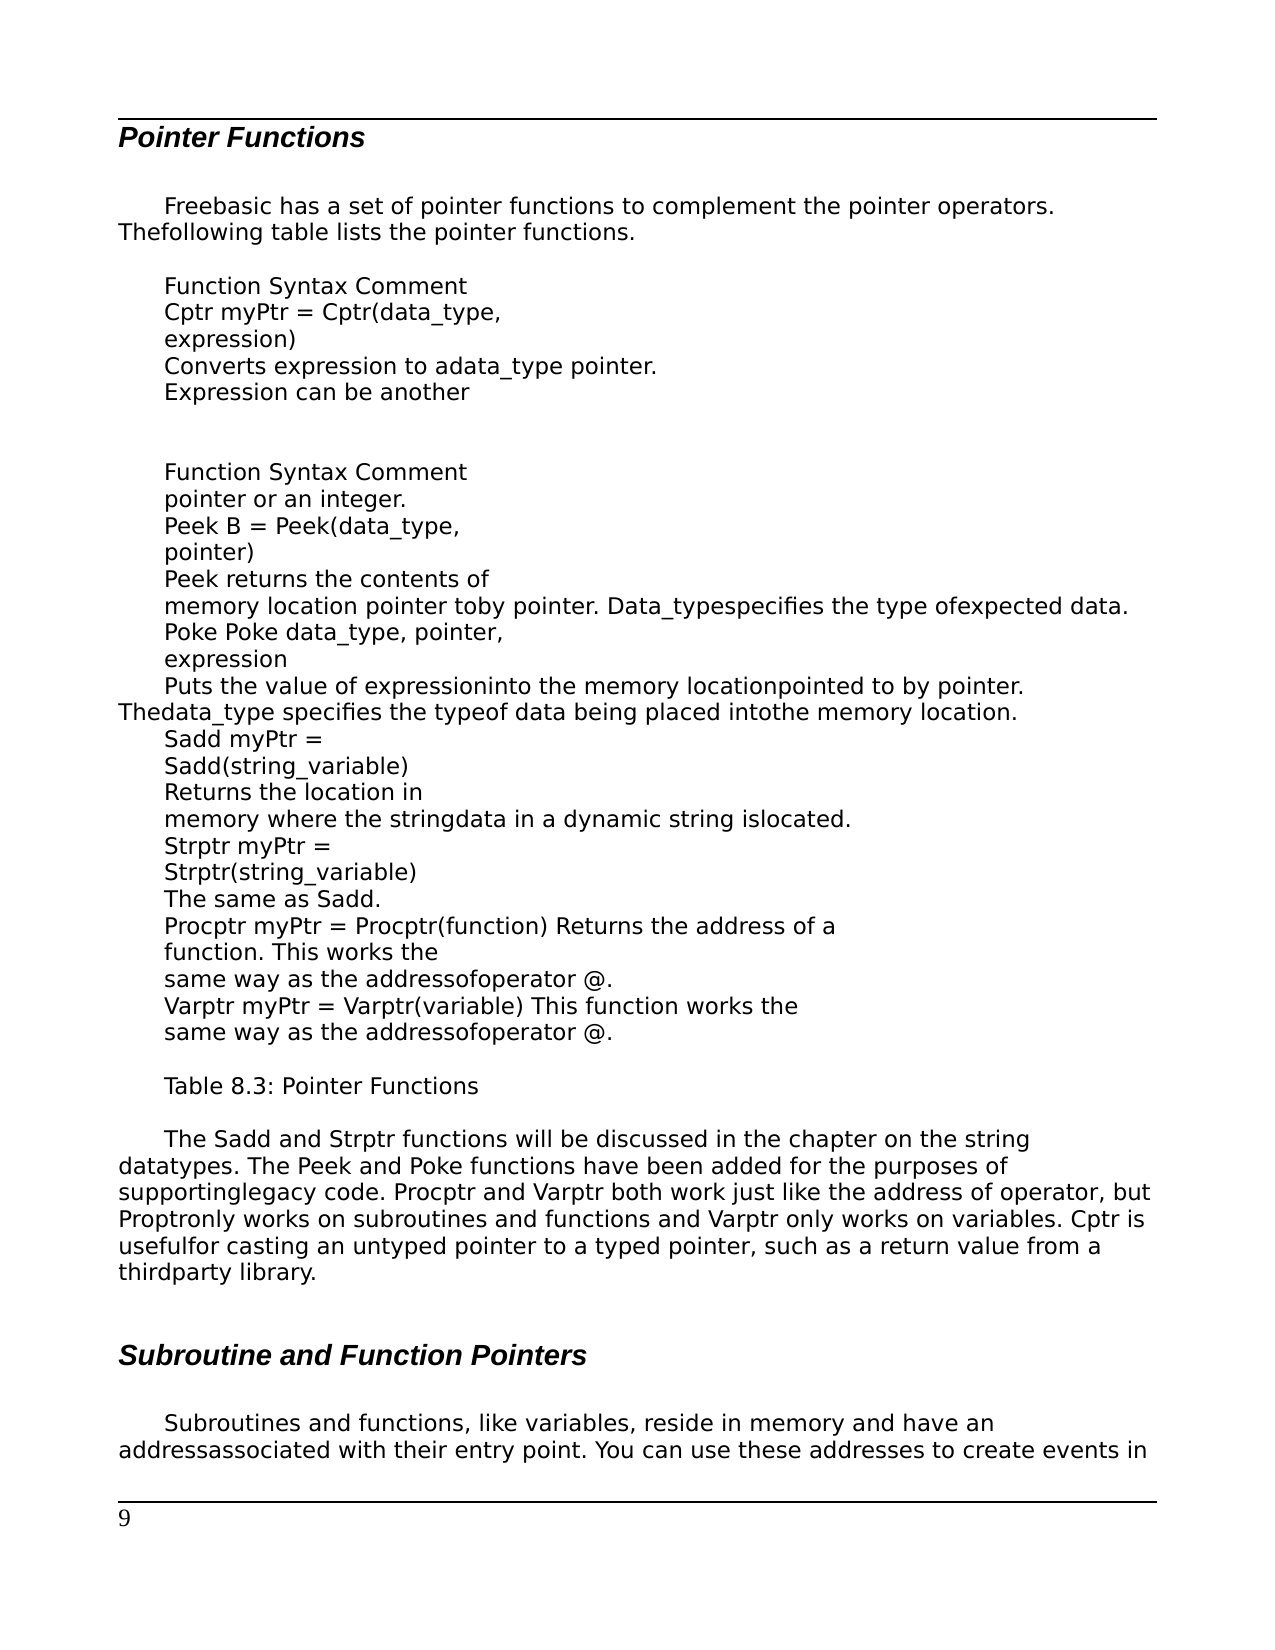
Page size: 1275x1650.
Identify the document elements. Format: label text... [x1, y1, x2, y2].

text pointer or an integer. [118, 486, 1157, 513]
text Freebasic has a set of pointer functions to complement the pointer operators. Thefollowing table lists the pointer functions. [118, 193, 1157, 246]
text Sadd myPtr = [118, 726, 1157, 753]
text The same as Sadd. [118, 886, 1157, 913]
text Sadd(string_variable) [118, 753, 1157, 779]
subtitle Subroutine and Function Pointers [118, 1338, 1157, 1371]
text memory where the stringdata in a dynamic string islocated. [118, 806, 1157, 833]
subtitle Pointer Functions [118, 120, 1157, 154]
text same way as the addressofoperator @. [118, 966, 1157, 993]
text Poke Poke data_type, pointer, [118, 619, 1157, 646]
text function. This works the [118, 939, 1157, 966]
text Converts expression to adata_type pointer. [118, 353, 1157, 379]
text pointer) [118, 539, 1157, 566]
text same way as the addressofoperator @. [118, 1019, 1157, 1046]
text Peek returns the contents of [118, 566, 1157, 593]
text Procptr myPtr = Procptr(function) Returns the address of a [118, 913, 1157, 939]
text Returns the location in [118, 779, 1157, 806]
text Strptr myPtr = [118, 833, 1157, 859]
text Strptr(string_variable) [118, 859, 1157, 886]
text Table 8.3: Pointer Functions [118, 1073, 1157, 1099]
text Expression can be another [118, 379, 1157, 406]
text Cptr myPtr = Cptr(data_type, [118, 299, 1157, 326]
text expression) [118, 326, 1157, 353]
text Function Syntax Comment [118, 459, 1157, 486]
text The Sadd and Strptr functions will be discussed in the chapter on the string datatypes. The Peek and Poke functions have been added for the purposes of supportinglegacy code. Procptr and Varptr both work just like the address of operator, but Proptronly works on subroutines and functions and Varptr only works on variables. Cptr is usefulfor casting an untyped pointer to a typed pointer, such as a return value from a thirdparty library. [118, 1126, 1157, 1286]
text expression [118, 646, 1157, 673]
text Varptr myPtr = Varptr(variable) This function works the [118, 993, 1157, 1019]
text Subroutines and functions, like variables, reside in memory and have an addressassociated with their entry point. You can use these addresses to create events in [118, 1411, 1157, 1464]
text memory location pointer toby pointer. Data_typespecifies the type ofexpected data. [118, 593, 1157, 619]
text Puts the value of expressioninto the memory locationpointed to by pointer. Thedata_type specifies the typeof data being placed intothe memory location. [118, 673, 1157, 726]
text Peek B = Peek(data_type, [118, 513, 1157, 539]
text Function Syntax Comment [118, 273, 1157, 299]
